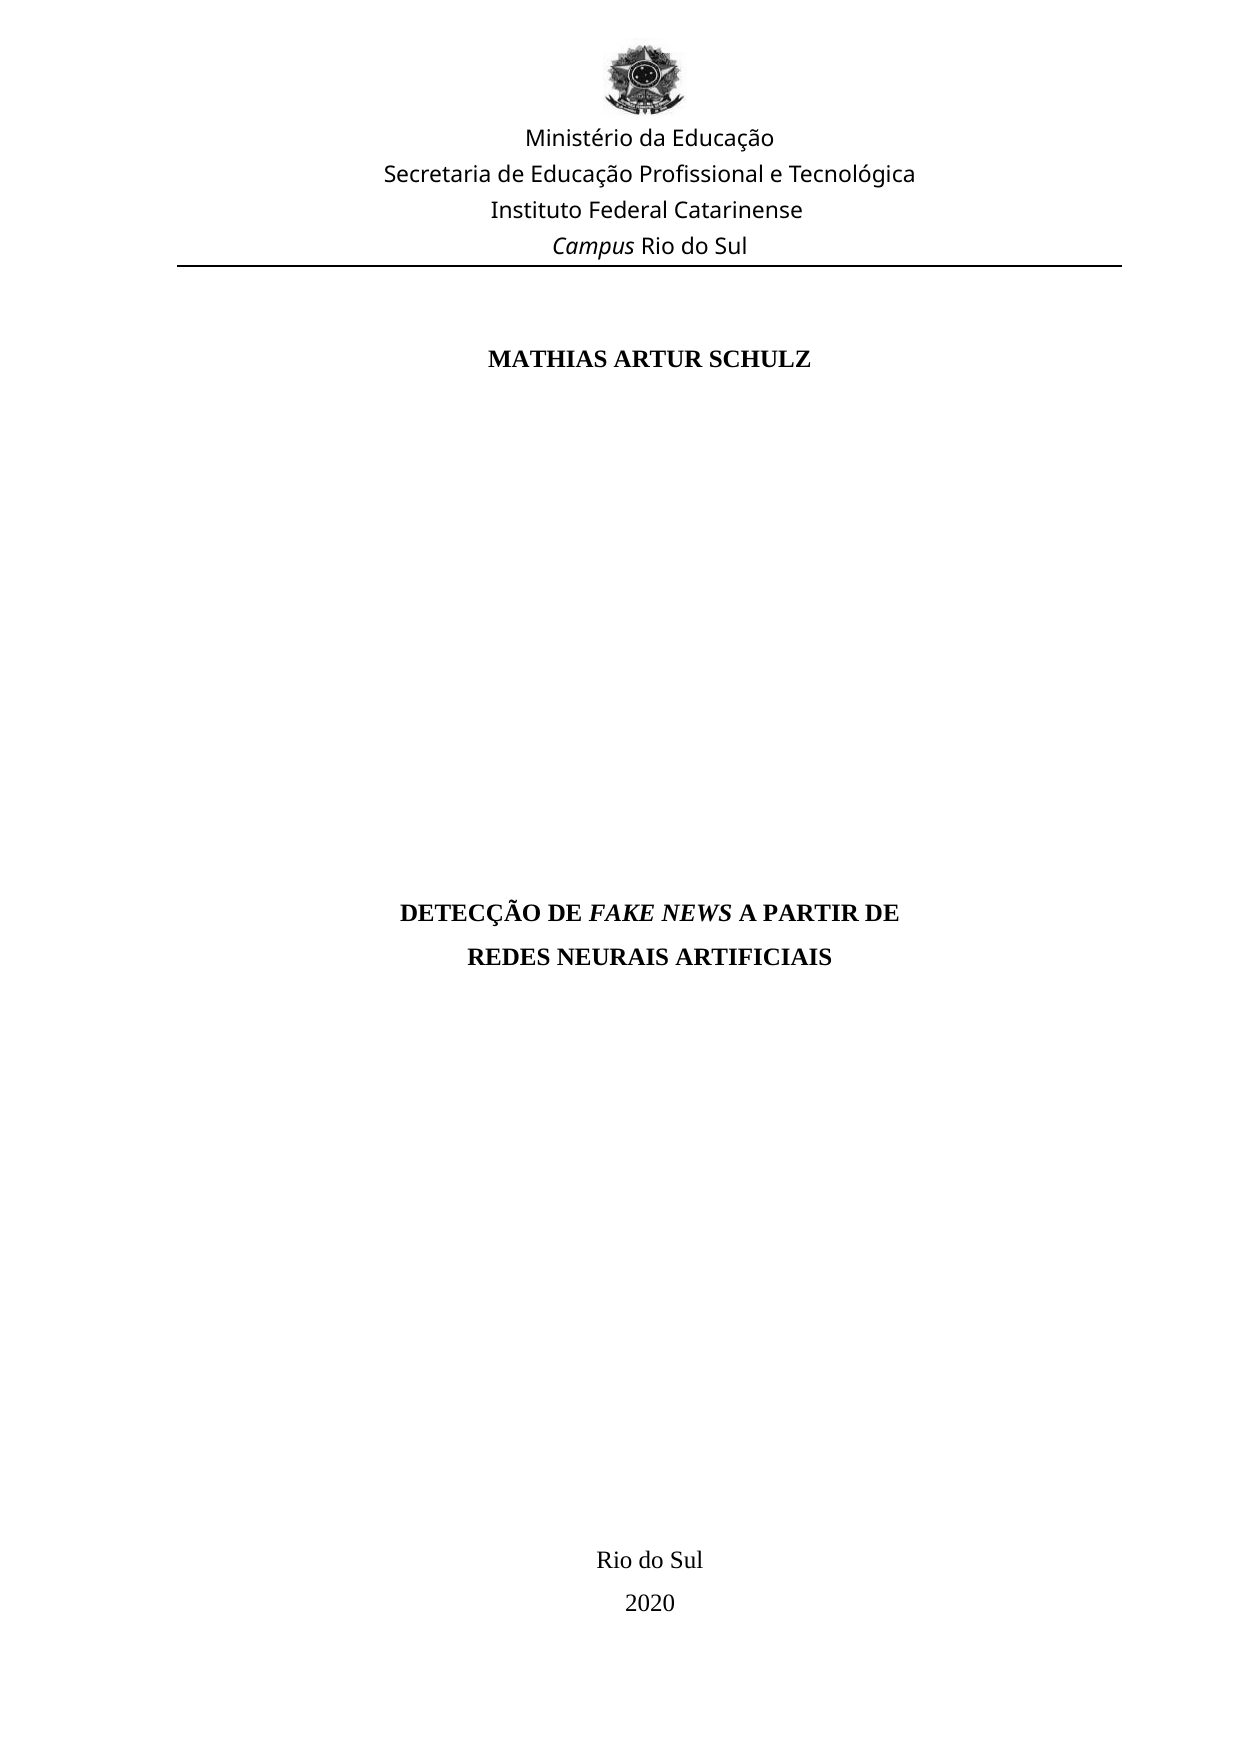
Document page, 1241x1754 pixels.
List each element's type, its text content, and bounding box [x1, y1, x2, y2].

text Rio do Sul [177, 1545, 1122, 1574]
text DETECÇÃO DE FAKE NEWS A PARTIR DE [177, 898, 1122, 927]
text REDES NEURAIS ARTIFICIAIS [177, 942, 1122, 970]
text MATHIAS ARTUR SCHULZ [177, 344, 1122, 372]
text 2020 [177, 1588, 1122, 1617]
